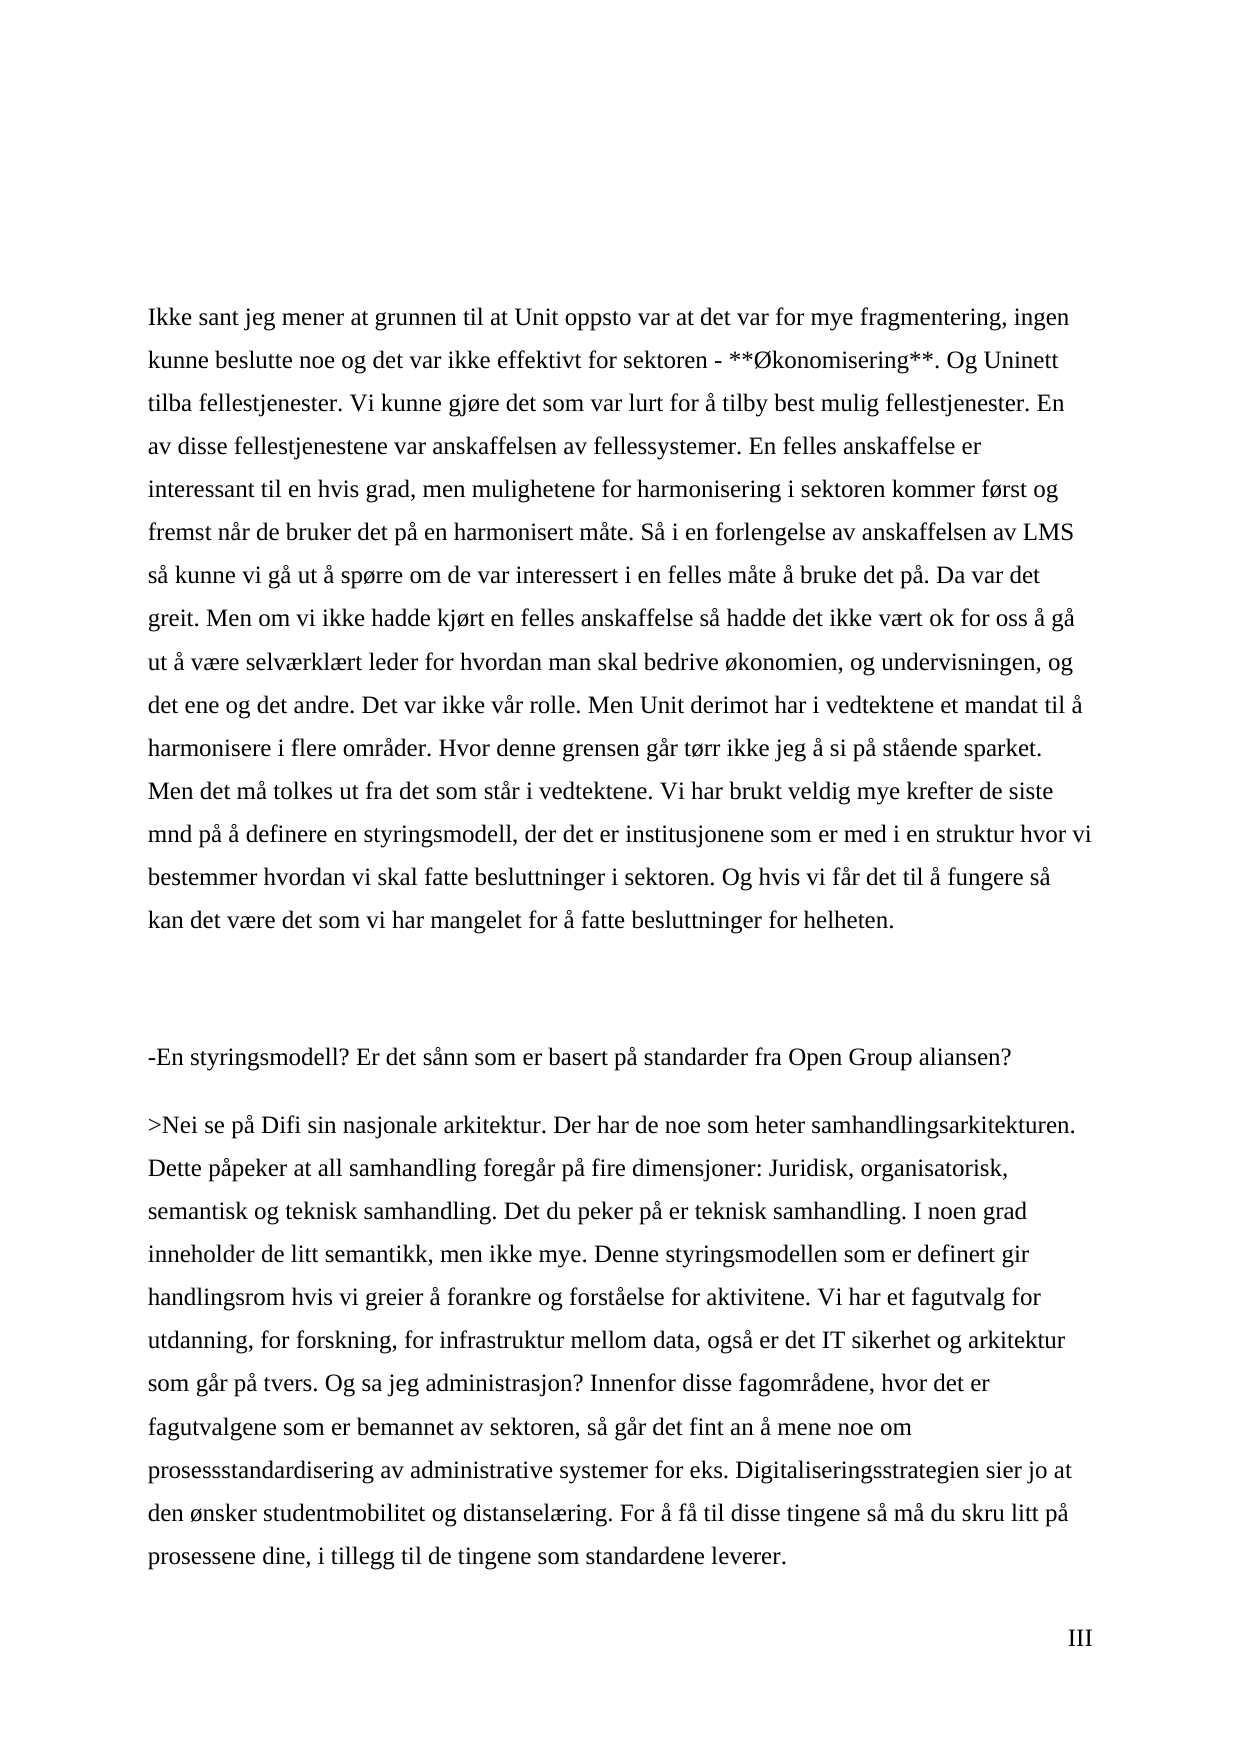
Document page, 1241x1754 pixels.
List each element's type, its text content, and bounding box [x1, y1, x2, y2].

text >Nei se på Difi sin nasjonale arkitektur. Der har de noe som heter samhandlingsarkitekturen. Dette påpeker at all samhandling foregår på fire dimensjoner: Juridisk, organisatorisk, semantisk og teknisk samhandling. Det du peker på er teknisk samhandling. I noen grad inneholder de litt semantikk, men ikke mye. Denne styringsmodellen som er definert gir handlingsrom hvis vi greier å forankre og forståelse for aktivitene. Vi har et fagutvalg for utdanning, for forskning, for infrastruktur mellom data, også er det IT sikerhet og arkitektur som går på tvers. Og sa jeg administrasjon? Innenfor disse fagområdene, hvor det er fagutvalgene som er bemannet av sektoren, så går det fint an å mene noe om prosessstandardisering av administrative systemer for eks. Digitaliseringsstrategien sier jo at den ønsker studentmobilitet og distanselæring. For å få til disse tingene så må du skru litt på prosessene dine, i tillegg til de tingene som standardene leverer. [148, 1110, 1092, 1570]
text Ikke sant jeg mener at grunnen til at Unit oppsto var at det var for mye fragmentering, ingen kunne beslutte noe og det var ikke effektivt for sektoren - **Økonomisering**. Og Uninett tilba fellestjenester. Vi kunne gjøre det som var lurt for å tilby best mulig fellestjenester. En av disse fellestjenestene var anskaffelsen av fellessystemer. En felles anskaffelse er interessant til en hvis grad, men mulighetene for harmonisering i sektoren kommer først og fremst når de bruker det på en harmonisert måte. Så i en forlengelse av anskaffelsen av LMS så kunne vi gå ut å spørre om de var interessert i en felles måte å bruke det på. Da var det greit. Men om vi ikke hadde kjørt en felles anskaffelse så hadde det ikke vært ok for oss å gå ut å være selværklært leder for hvordan man skal bedrive økonomien, og undervisningen, og det ene og det andre. Det var ikke vår rolle. Men Unit derimot har i vedtektene et mandat til å harmonisere i flere områder. Hvor denne grensen går tørr ikke jeg å si på stående sparket. Men det må tolkes ut fra det som står i vedtektene. Vi har brukt veldig mye krefter de siste mnd på å definere en styringsmodell, der det er institusjonene som er med i en struktur hvor vi bestemmer hvordan vi skal fatte besluttninger i sektoren. Og hvis vi får det til å fungere så kan det være det som vi har mangelet for å fatte besluttninger for helheten. [148, 302, 1092, 934]
text -En styringsmodell? Er det sånn som er basert på standarder fra Open Group aliansen? [148, 1042, 1092, 1070]
